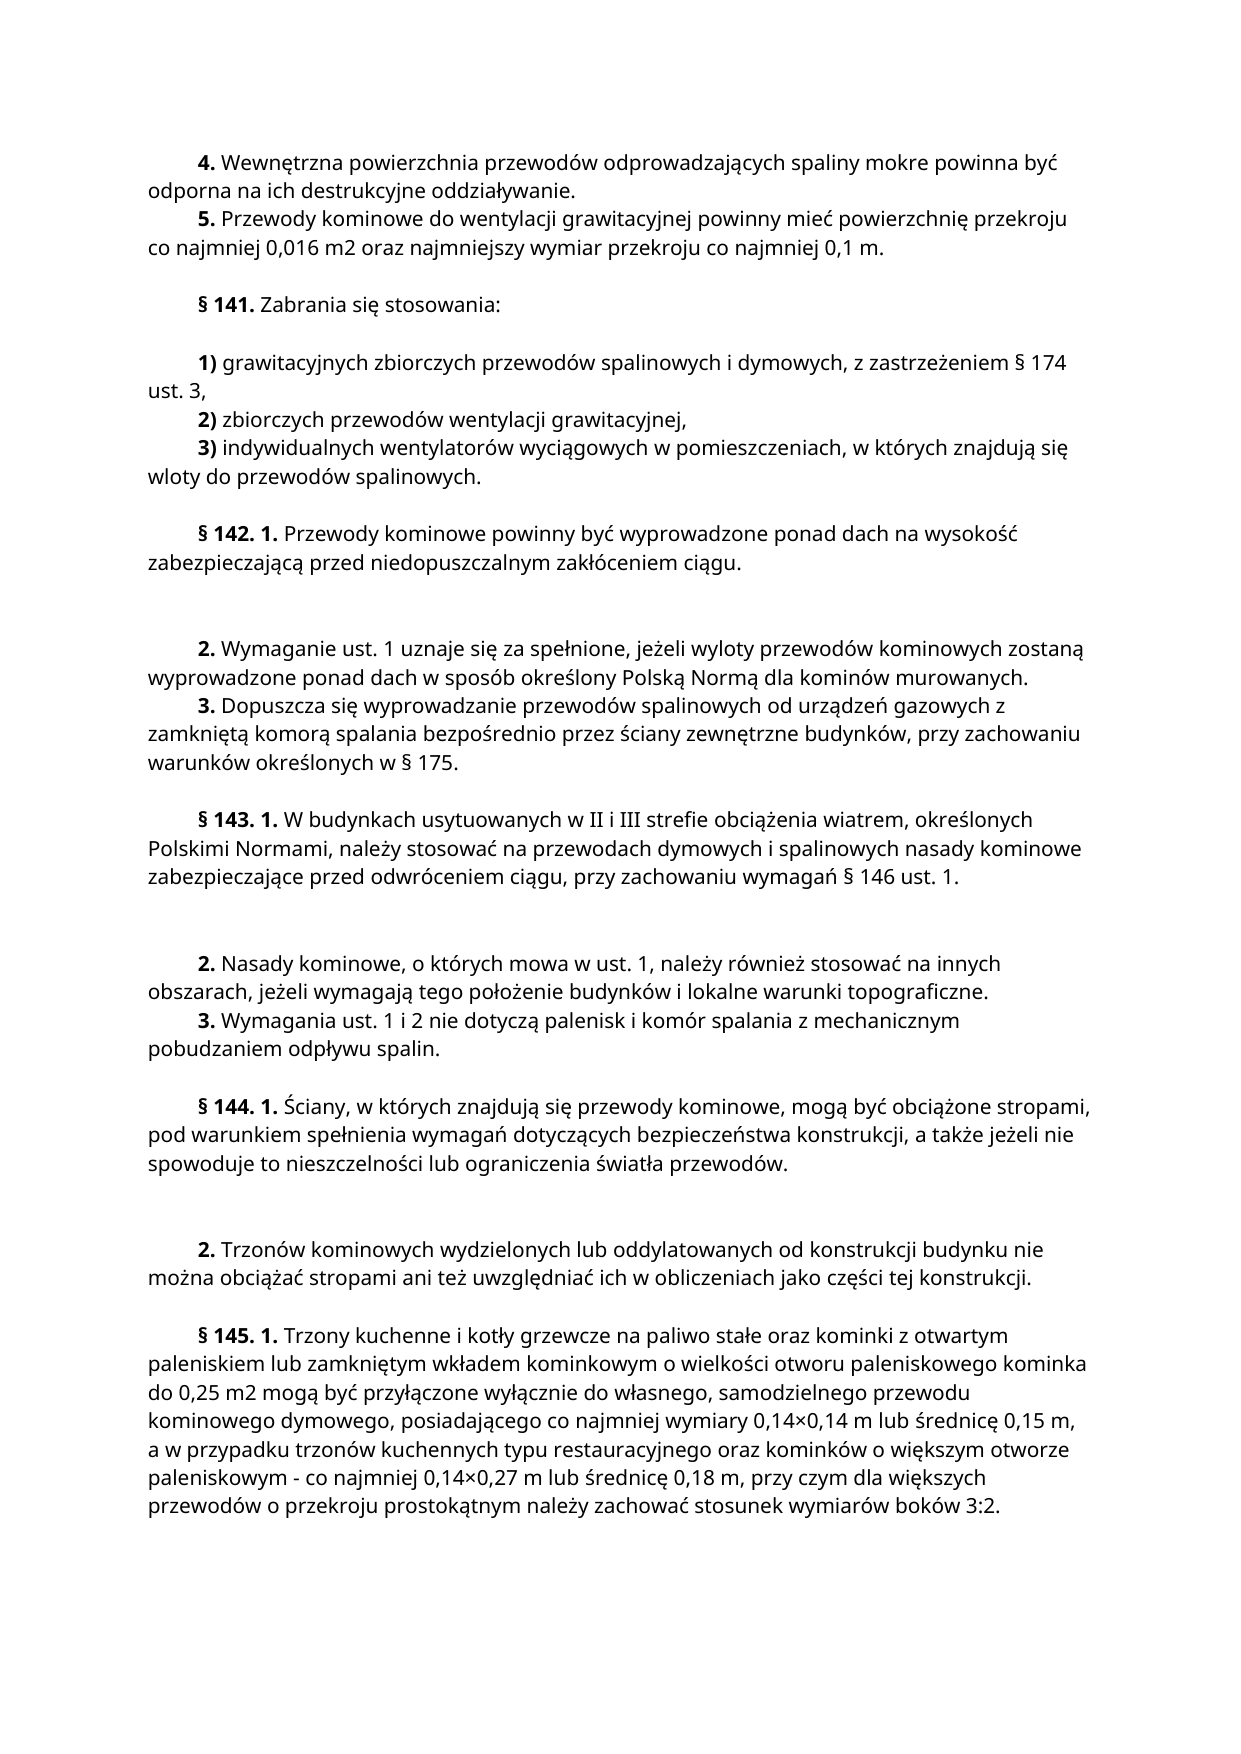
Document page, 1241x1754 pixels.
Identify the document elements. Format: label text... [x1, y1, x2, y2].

text 2. Wymaganie ust. 1 uznaje się za spełnione, jeżeli wyloty przewodów kominowych zostaną wyprowadzone ponad dach w sposób określony Polską Normą dla kominów murowanych. [148, 634, 1093, 691]
text § 141. Zabrania się stosowania: [148, 291, 1093, 319]
text 5. Przewody kominowe do wentylacji grawitacyjnej powinny mieć powierzchnię przekroju co najmniej 0,016 m2 oraz najmniejszy wymiar przekroju co najmniej 0,1 m. [148, 204, 1093, 261]
text § 144. 1. Ściany, w których znajdują się przewody kominowe, mogą być obciążone stropami, pod warunkiem spełnienia wymagań dotyczących bezpieczeństwa konstrukcji, a także jeżeli nie spowoduje to nieszczelności lub ograniczenia światła przewodów. [148, 1092, 1093, 1206]
text 2. Nasady kominowe, o których mowa w ust. 1, należy również stosować na innych obszarach, jeżeli wymagają tego położenie budynków i lokalne warunki topograficzne. [148, 949, 1093, 1006]
text 1) grawitacyjnych zbiorczych przewodów spalinowych i dymowych, z zastrzeżeniem § 174 ust. 3, [148, 348, 1093, 405]
text 2. Trzonów kominowych wydzielonych lub oddylatowanych od konstrukcji budynku nie można obciążać stropami ani też uwzględniać ich w obliczeniach jako części tej konstrukcji. [148, 1235, 1093, 1292]
text § 143. 1. W budynkach usytuowanych w II i III strefie obciążenia wiatrem, określonych Polskimi Normami, należy stosować na przewodach dymowych i spalinowych nasady kominowe zabezpieczające przed odwróceniem ciągu, przy zachowaniu wymagań § 146 ust. 1. [148, 806, 1093, 920]
text 3. Wymagania ust. 1 i 2 nie dotyczą palenisk i komór spalania z mechanicznym pobudzaniem odpływu spalin. [148, 1006, 1093, 1063]
text 2) zbiorczych przewodów wentylacji grawitacyjnej, [148, 405, 1093, 433]
text 4. Wewnętrzna powierzchnia przewodów odprowadzających spaliny mokre powinna być odporna na ich destrukcyjne oddziaływanie. [148, 148, 1093, 204]
text § 142. 1. Przewody kominowe powinny być wyprowadzone ponad dach na wysokość zabezpieczającą przed niedopuszczalnym zakłóceniem ciągu. [148, 519, 1093, 605]
text 3. Dopuszcza się wyprowadzanie przewodów spalinowych od urządzeń gazowych z zamkniętą komorą spalania bezpośrednio przez ściany zewnętrzne budynków, przy zachowaniu warunków określonych w § 175. [148, 691, 1093, 776]
text 3) indywidualnych wentylatorów wyciągowych w pomieszczeniach, w których znajdują się wloty do przewodów spalinowych. [148, 433, 1093, 490]
text § 145. 1. Trzony kuchenne i kotły grzewcze na paliwo stałe oraz kominki z otwartym paleniskiem lub zamkniętym wkładem kominkowym o wielkości otworu paleniskowego kominka do 0,25 m2 mogą być przyłączone wyłącznie do własnego, samodzielnego przewodu kominowego dymowego, posiadającego co najmniej wymiary 0,14×0,14 m lub średnicę 0,15 m, a w przypadku trzonów kuchennych typu restauracyjnego oraz kominków o większym otworze paleniskowym - co najmniej 0,14×0,27 m lub średnicę 0,18 m, przy czym dla większych przewodów o przekroju prostokątnym należy zachować stosunek wymiarów boków 3:2. [148, 1321, 1093, 1549]
